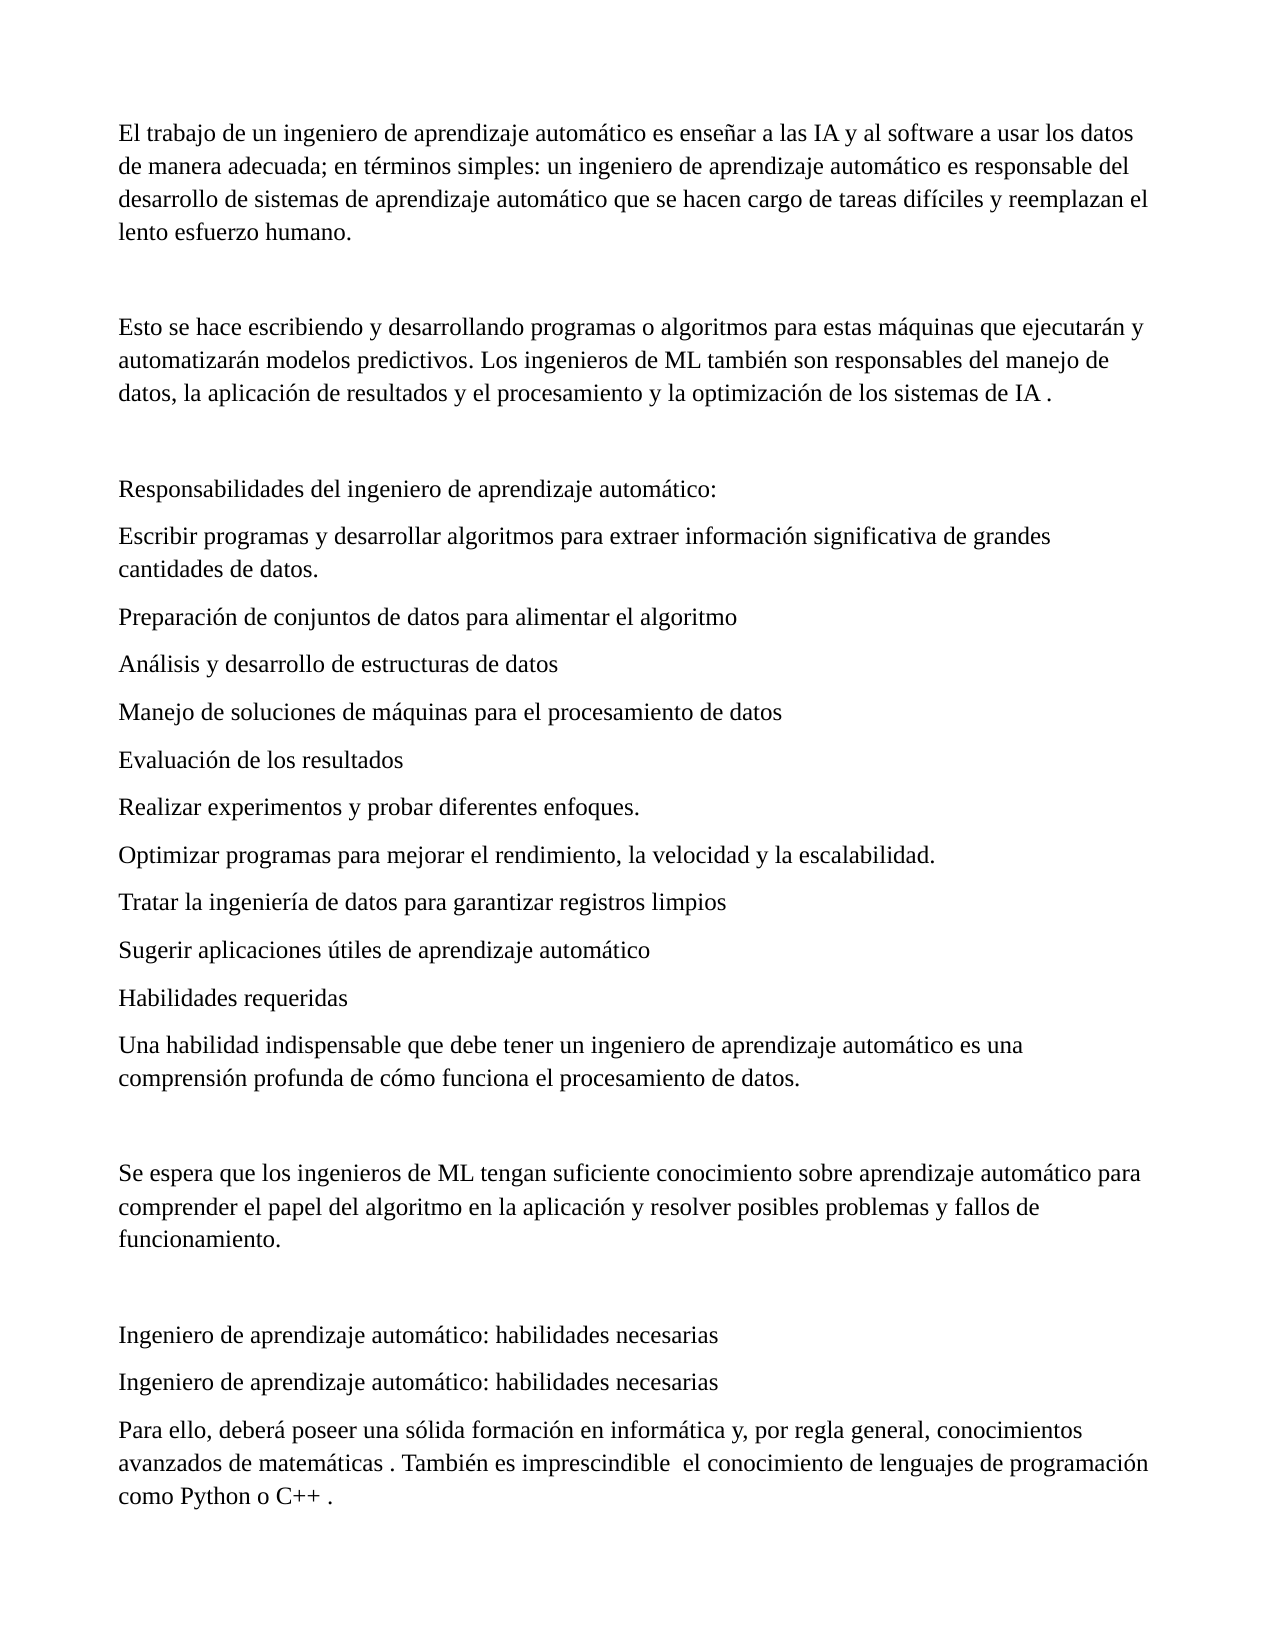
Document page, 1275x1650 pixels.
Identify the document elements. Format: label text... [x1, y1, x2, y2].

text El trabajo de un ingeniero de aprendizaje automático es enseñar a las IA y al software a usar los datos de manera adecuada; en términos simples: un ingeniero de aprendizaje automático es responsable del desarrollo de sistemas de aprendizaje automático que se hacen cargo de tareas difíciles y reemplazan el lento esfuerzo humano. [118, 118, 1157, 246]
text Análisis y desarrollo de estructuras de datos [118, 649, 1157, 678]
text Ingeniero de aprendizaje automático: habilidades necesarias [118, 1320, 1157, 1348]
text Una habilidad indispensable que debe tener un ingeniero de aprendizaje automático es una comprensión profunda de cómo funciona el procesamiento de datos. [118, 1030, 1157, 1092]
text Escribir programas y desarrollar algoritmos para extraer información significativa de grandes cantidades de datos. [118, 521, 1157, 583]
text Manejo de soluciones de máquinas para el procesamiento de datos [118, 697, 1157, 726]
text Ingeniero de aprendizaje automático: habilidades necesarias [118, 1367, 1157, 1396]
text Habilidades requeridas [118, 983, 1157, 1011]
text Evaluación de los resultados [118, 745, 1157, 773]
text Tratar la ingeniería de datos para garantizar registros limpios [118, 887, 1157, 916]
text Optimizar programas para mejorar el rendimiento, la velocidad y la escalabilidad. [118, 840, 1157, 869]
text Sugerir aplicaciones útiles de aprendizaje automático [118, 935, 1157, 964]
text Se espera que los ingenieros de ML tengan suficiente conocimiento sobre aprendizaje automático para comprender el papel del algoritmo en la aplicación y resolver posibles problemas y fallos de funcionamiento. [118, 1158, 1157, 1253]
text Realizar experimentos y probar diferentes enfoques. [118, 792, 1157, 821]
text Preparación de conjuntos de datos para alimentar el algoritmo [118, 602, 1157, 631]
text Responsabilidades del ingeniero de aprendizaje automático: [118, 474, 1157, 502]
text Esto se hace escribiendo y desarrollando programas o algoritmos para estas máquinas que ejecutarán y automatizarán modelos predictivos. Los ingenieros de ML también son responsables del manejo de datos, la aplicación de resultados y el procesamiento y la optimización de los sistemas de IA . [118, 312, 1157, 407]
text Para ello, deberá poseer una sólida formación en informática y, por regla general, conocimientos avanzados de matemáticas . También es imprescindible el conocimiento de lenguajes de programación como Python o C++ . [118, 1415, 1157, 1510]
